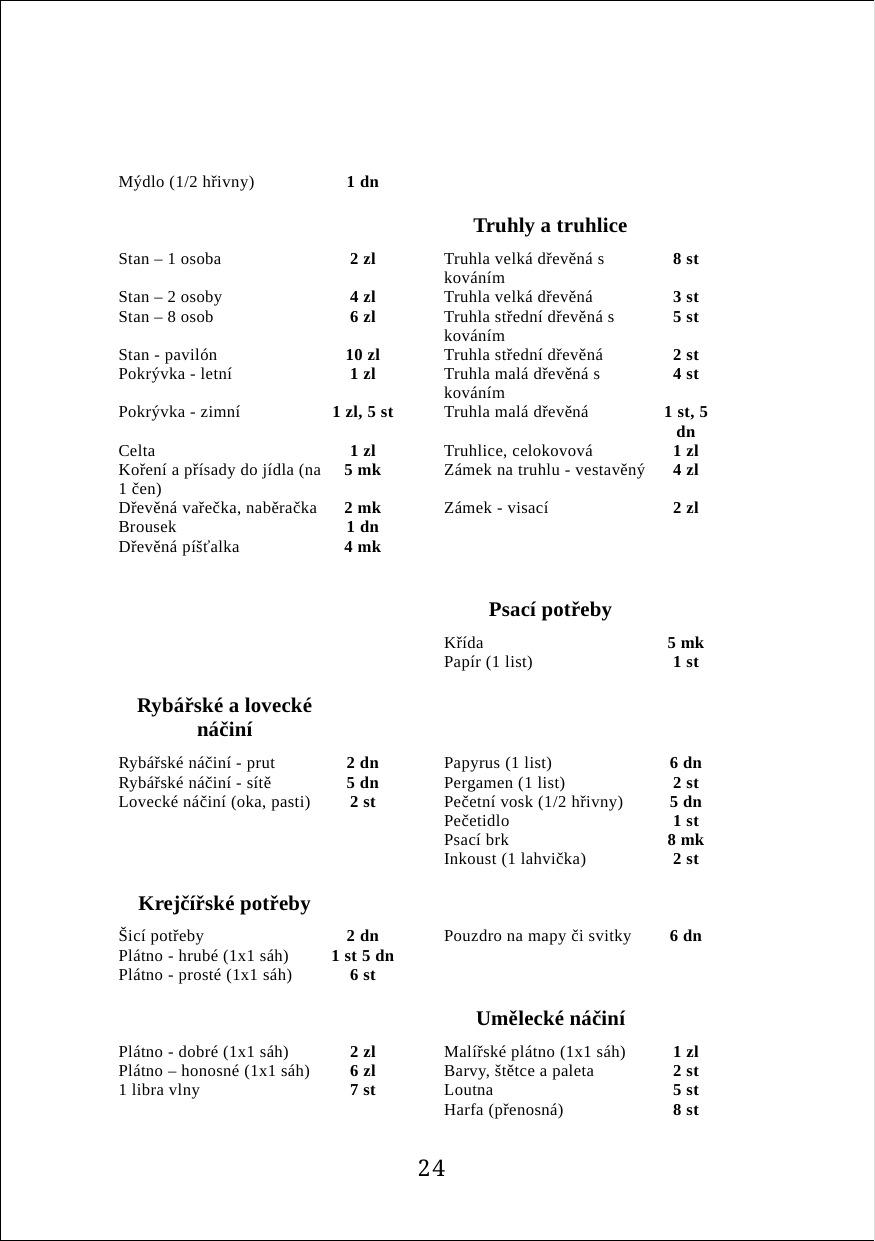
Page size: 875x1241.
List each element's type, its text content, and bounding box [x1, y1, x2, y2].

table_cell 5 st [657, 306, 714, 345]
table_cell 5 dn [657, 792, 714, 811]
table_cell [715, 460, 756, 498]
table_cell [118, 1099, 331, 1118]
table_cell [715, 441, 756, 460]
table_cell [118, 830, 331, 849]
table_cell [715, 926, 756, 945]
table_cell Dřevěná vařečka, naběračka [118, 498, 331, 517]
table_cell [395, 1061, 434, 1080]
table_cell [715, 773, 756, 792]
table_cell [395, 364, 434, 402]
table_cell 2 st [657, 345, 714, 364]
table_cell Plátno - prosté (1x1 sáh) [118, 965, 331, 1042]
table_cell 8 mk [657, 830, 714, 849]
table_cell [434, 556, 444, 633]
table_cell Loutna [444, 1080, 657, 1099]
table_cell [434, 498, 444, 517]
table_cell [715, 402, 756, 441]
table_cell [715, 249, 756, 287]
table_cell [395, 773, 434, 792]
table_cell 2 zl [331, 249, 394, 287]
table_cell [715, 633, 756, 652]
table_cell [715, 1061, 756, 1080]
table_cell [434, 172, 444, 249]
table_cell [331, 556, 394, 633]
table_cell [434, 965, 444, 1042]
table_cell [395, 633, 434, 652]
table_cell [715, 287, 756, 306]
table_cell Stan – 1 osoba [118, 249, 331, 287]
table_cell Rybářské náčiní - prut [118, 753, 331, 772]
table_cell Inkoust (1 lahvička) [444, 849, 657, 926]
table_cell Plátno - dobré (1x1 sáh) [118, 1042, 331, 1061]
table_cell [395, 441, 434, 460]
table_cell [395, 926, 434, 945]
table_cell 5 mk [331, 460, 394, 498]
table_cell [715, 849, 756, 926]
table_cell [395, 287, 434, 306]
table_cell [434, 830, 444, 849]
table_cell [118, 556, 331, 633]
table_cell Papyrus (1 list) [444, 753, 657, 772]
table_cell Psací potřeby [444, 556, 657, 633]
table_cell [434, 1042, 444, 1061]
table_cell 1 st [657, 811, 714, 830]
table_cell [331, 830, 394, 849]
table_cell [395, 1080, 434, 1099]
table_cell [715, 517, 756, 536]
table_cell Zámek na truhlu - vestavěný [444, 460, 657, 498]
table_cell [395, 498, 434, 517]
table_cell Rybářské náčiní - sítě [118, 773, 331, 792]
table_cell 5 dn [331, 773, 394, 792]
table_cell Plátno - hrubé (1x1 sáh) [118, 945, 331, 964]
table_cell [395, 517, 434, 536]
table_cell [118, 633, 331, 652]
table_cell [395, 402, 434, 441]
table_cell 5 st [657, 1080, 714, 1099]
table_cell [395, 345, 434, 364]
table_cell [715, 965, 756, 1042]
table_cell [434, 849, 444, 926]
table_cell Lovecké náčiní (oka, pasti) [118, 792, 331, 811]
table_cell Pečetní vosk (1/2 hřivny) [444, 792, 657, 811]
table_cell [444, 536, 657, 556]
table_cell Mýdlo (1/2 hřivny) [118, 172, 331, 249]
table_cell [395, 753, 434, 772]
table_cell Truhla velká dřevěná [444, 287, 657, 306]
table_cell 3 st [657, 287, 714, 306]
table_cell Barvy, štětce a paleta [444, 1061, 657, 1080]
table_cell [395, 945, 434, 964]
table_cell 2 st [657, 1061, 714, 1080]
table_cell [331, 811, 394, 830]
table_cell Celta [118, 441, 331, 460]
table_cell Truhla malá dřevěná [444, 402, 657, 441]
table_cell [657, 965, 714, 1042]
table_cell 7 st [331, 1080, 394, 1099]
table_cell Truhlice, celokovová [444, 441, 657, 460]
table_cell 1 libra vlny [118, 1080, 331, 1099]
table_cell 4 st [657, 364, 714, 402]
table_cell Krejčířské potřeby [118, 849, 331, 926]
table_cell [434, 792, 444, 811]
table_cell Stan – 8 osob [118, 306, 331, 345]
table_cell [657, 517, 714, 536]
table_cell [434, 1099, 444, 1118]
table_cell Křída [444, 633, 657, 652]
table_cell [715, 753, 756, 772]
table_cell [444, 517, 657, 536]
table_cell 1 zl, 5 st [331, 402, 394, 441]
table_cell [715, 1042, 756, 1061]
table_cell 1 st [657, 652, 714, 753]
table_cell [434, 460, 444, 498]
table_cell 4 zl [331, 287, 394, 306]
table_cell Malířské plátno (1x1 sáh) [444, 1042, 657, 1061]
table_cell 1 dn [331, 172, 394, 249]
table_cell 10 zl [331, 345, 394, 364]
table_cell 6 dn [657, 926, 714, 945]
table_cell 1 zl [657, 1042, 714, 1061]
table_cell Truhla střední dřevěná s kováním [444, 306, 657, 345]
table_cell [331, 1099, 394, 1118]
table_cell 1 zl [331, 364, 394, 402]
table_cell 8 st [657, 1099, 714, 1118]
table_cell [395, 306, 434, 345]
table_cell [434, 811, 444, 830]
table_cell 2 zl [657, 498, 714, 517]
table_cell Truhla velká dřevěná s kováním [444, 249, 657, 287]
table_cell 2 st [657, 849, 714, 926]
table_cell [395, 849, 434, 926]
table_cell 5 mk [657, 633, 714, 652]
table_cell [331, 633, 394, 652]
table_cell [434, 652, 444, 753]
table_cell Truhla střední dřevěná [444, 345, 657, 364]
table_cell 1 dn [331, 517, 394, 536]
table_cell [434, 945, 444, 964]
table_cell [715, 364, 756, 402]
table_cell [715, 1099, 756, 1118]
table_cell Pergamen (1 list) [444, 773, 657, 792]
table_cell [715, 1080, 756, 1099]
table_cell [434, 287, 444, 306]
table_cell Brousek [118, 517, 331, 536]
table_cell [657, 536, 714, 556]
table_cell [434, 536, 444, 556]
table_cell 4 mk [331, 536, 394, 556]
table_cell Zámek - visací [444, 498, 657, 517]
table_cell Psací brk [444, 830, 657, 849]
table_cell [395, 1042, 434, 1061]
table_cell Pouzdro na mapy či svitky [444, 926, 657, 945]
table_cell 6 zl [331, 306, 394, 345]
table_cell [395, 172, 434, 249]
table_cell [434, 249, 444, 287]
table_cell [434, 441, 444, 460]
table_cell [715, 172, 756, 249]
table_cell [657, 945, 714, 964]
table_cell [331, 849, 394, 926]
table_cell 2 mk [331, 498, 394, 517]
table_cell 1 zl [331, 441, 394, 460]
table_cell [657, 172, 714, 249]
table_cell [715, 306, 756, 345]
table_cell Dřevěná píšťalka [118, 536, 331, 556]
table_cell 1 zl [657, 441, 714, 460]
table_cell 1 st 5 dn [331, 945, 394, 964]
table_cell [395, 652, 434, 753]
table_cell Rybářské a lovecké náčiní [118, 652, 331, 753]
table_cell [434, 402, 444, 441]
table_cell 2 dn [331, 926, 394, 945]
table_cell [395, 556, 434, 633]
table_cell [444, 945, 657, 964]
table_cell [715, 498, 756, 517]
table_cell [715, 536, 756, 556]
table_cell [715, 792, 756, 811]
table_cell [434, 926, 444, 945]
table_cell [657, 556, 714, 633]
table_cell [715, 811, 756, 830]
table_cell Plátno – honosné (1x1 sáh) [118, 1061, 331, 1080]
table_cell [434, 753, 444, 772]
table_cell Truhla malá dřevěná s kováním [444, 364, 657, 402]
table_cell Pokrývka - zimní [118, 402, 331, 441]
table_cell [395, 249, 434, 287]
table_cell Šicí potřeby [118, 926, 331, 945]
table_cell [434, 1080, 444, 1099]
table_cell [395, 965, 434, 1042]
table_cell [434, 306, 444, 345]
table_cell Umělecké náčiní [444, 965, 657, 1042]
table_cell 6 dn [657, 753, 714, 772]
table_cell [395, 830, 434, 849]
table_cell [395, 792, 434, 811]
table_cell 4 zl [657, 460, 714, 498]
table_cell Pokrývka - letní [118, 364, 331, 402]
table_cell 6 st [331, 965, 394, 1042]
table_cell [331, 652, 394, 753]
table_cell [715, 830, 756, 849]
table_cell [395, 811, 434, 830]
table_cell Harfa (přenosná) [444, 1099, 657, 1118]
table_cell [715, 345, 756, 364]
table_cell [434, 517, 444, 536]
table_cell Stan - pavilón [118, 345, 331, 364]
table_cell Stan – 2 osoby [118, 287, 331, 306]
table_cell 2 st [331, 792, 394, 811]
table_cell Koření a přísady do jídla (na 1 čen) [118, 460, 331, 498]
table_cell 8 st [657, 249, 714, 287]
table_cell Papír (1 list) [444, 652, 657, 753]
table_cell [395, 460, 434, 498]
table_cell [715, 652, 756, 753]
table_cell [395, 536, 434, 556]
table_cell Truhly a truhlice [444, 172, 657, 249]
table_cell [434, 633, 444, 652]
table_cell 1 st, 5 dn [657, 402, 714, 441]
table_cell [715, 556, 756, 633]
table_cell 2 dn [331, 753, 394, 772]
table_cell [118, 811, 331, 830]
table_cell 2 st [657, 773, 714, 792]
table_cell [434, 345, 444, 364]
table_cell 2 zl [331, 1042, 394, 1061]
table_cell [434, 773, 444, 792]
table_cell [715, 945, 756, 964]
table_cell 6 zl [331, 1061, 394, 1080]
table_cell [434, 1061, 444, 1080]
table_cell [434, 364, 444, 402]
table_cell [395, 1099, 434, 1118]
table_cell Pečetidlo [444, 811, 657, 830]
